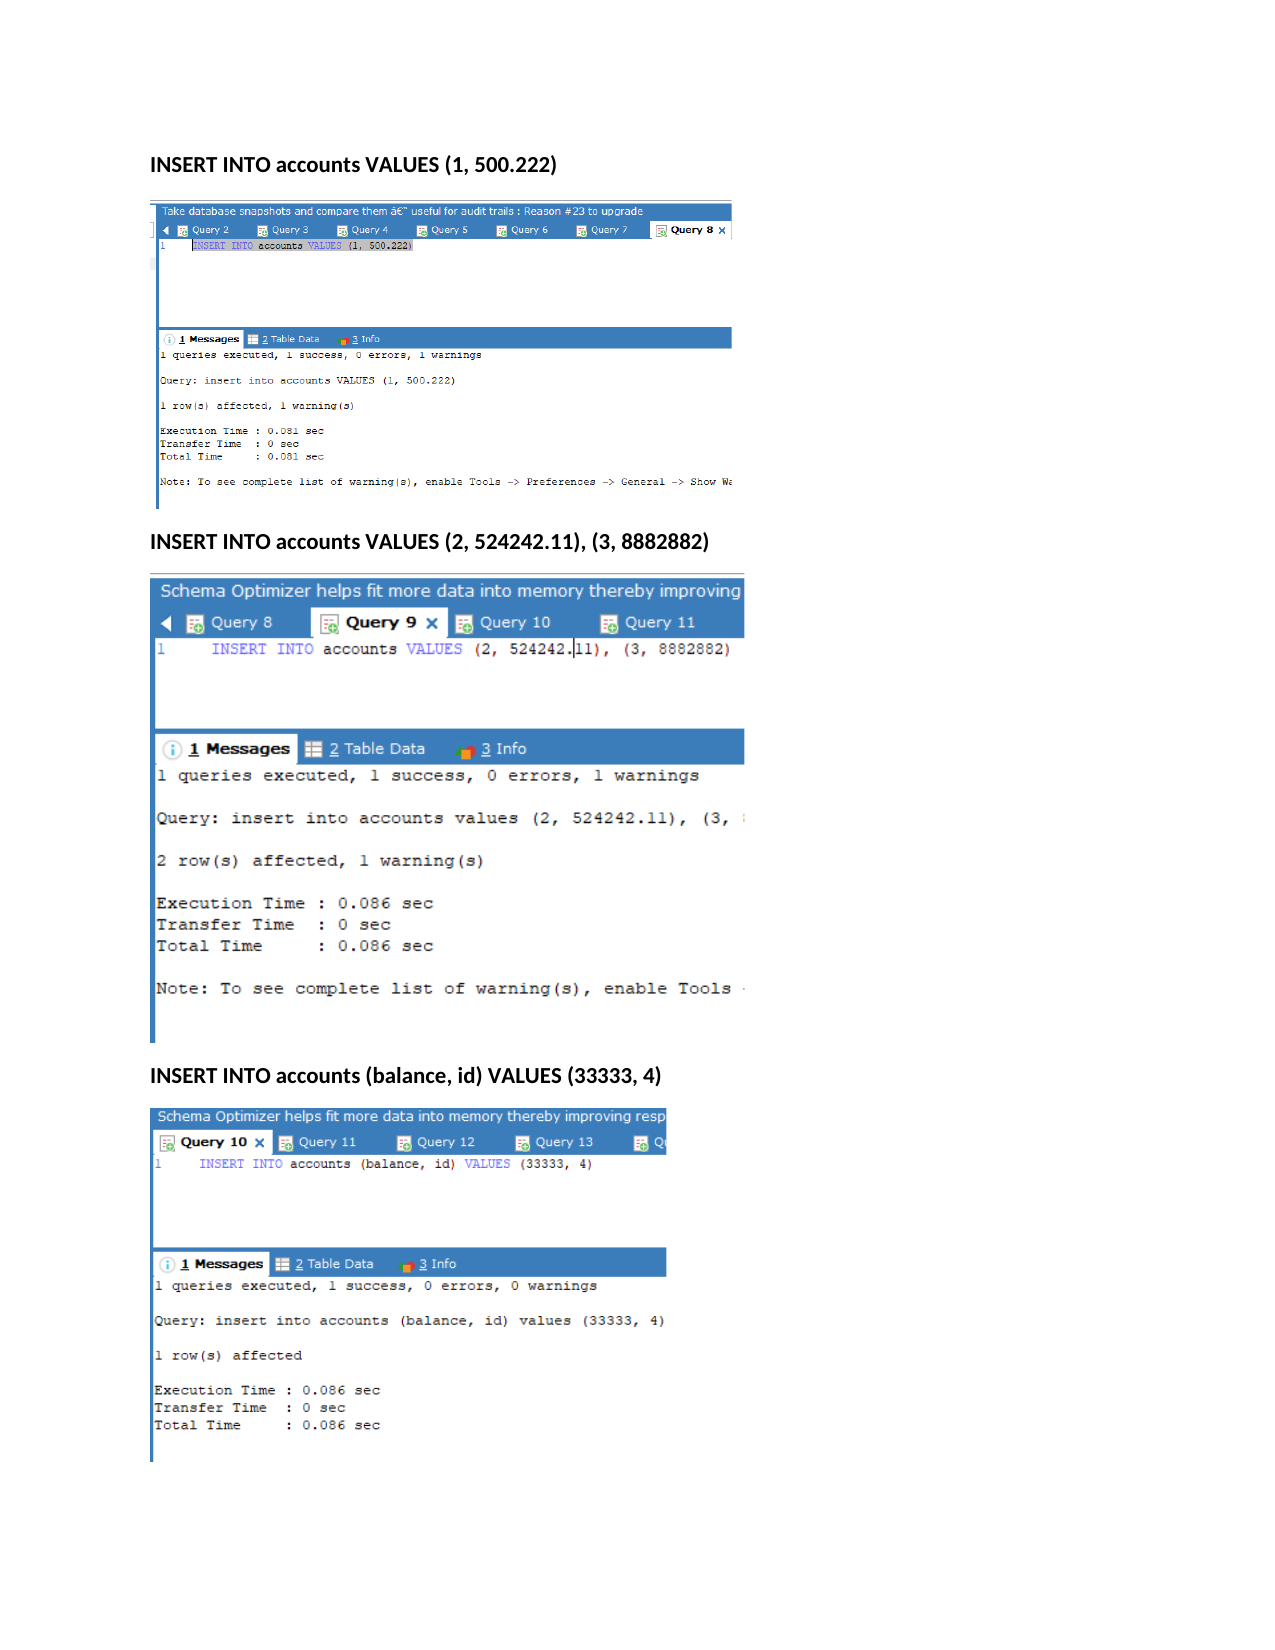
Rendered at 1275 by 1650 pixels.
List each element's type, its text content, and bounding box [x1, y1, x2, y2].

text INSERT INTO accounts VALUES (2, 524242.11), (3, 8882882) [150, 527, 1125, 555]
text INSERT INTO accounts (balance, id) VALUES (33333, 4) [150, 1061, 1125, 1089]
text INSERT INTO accounts VALUES (1, 500.222) [150, 150, 1125, 178]
